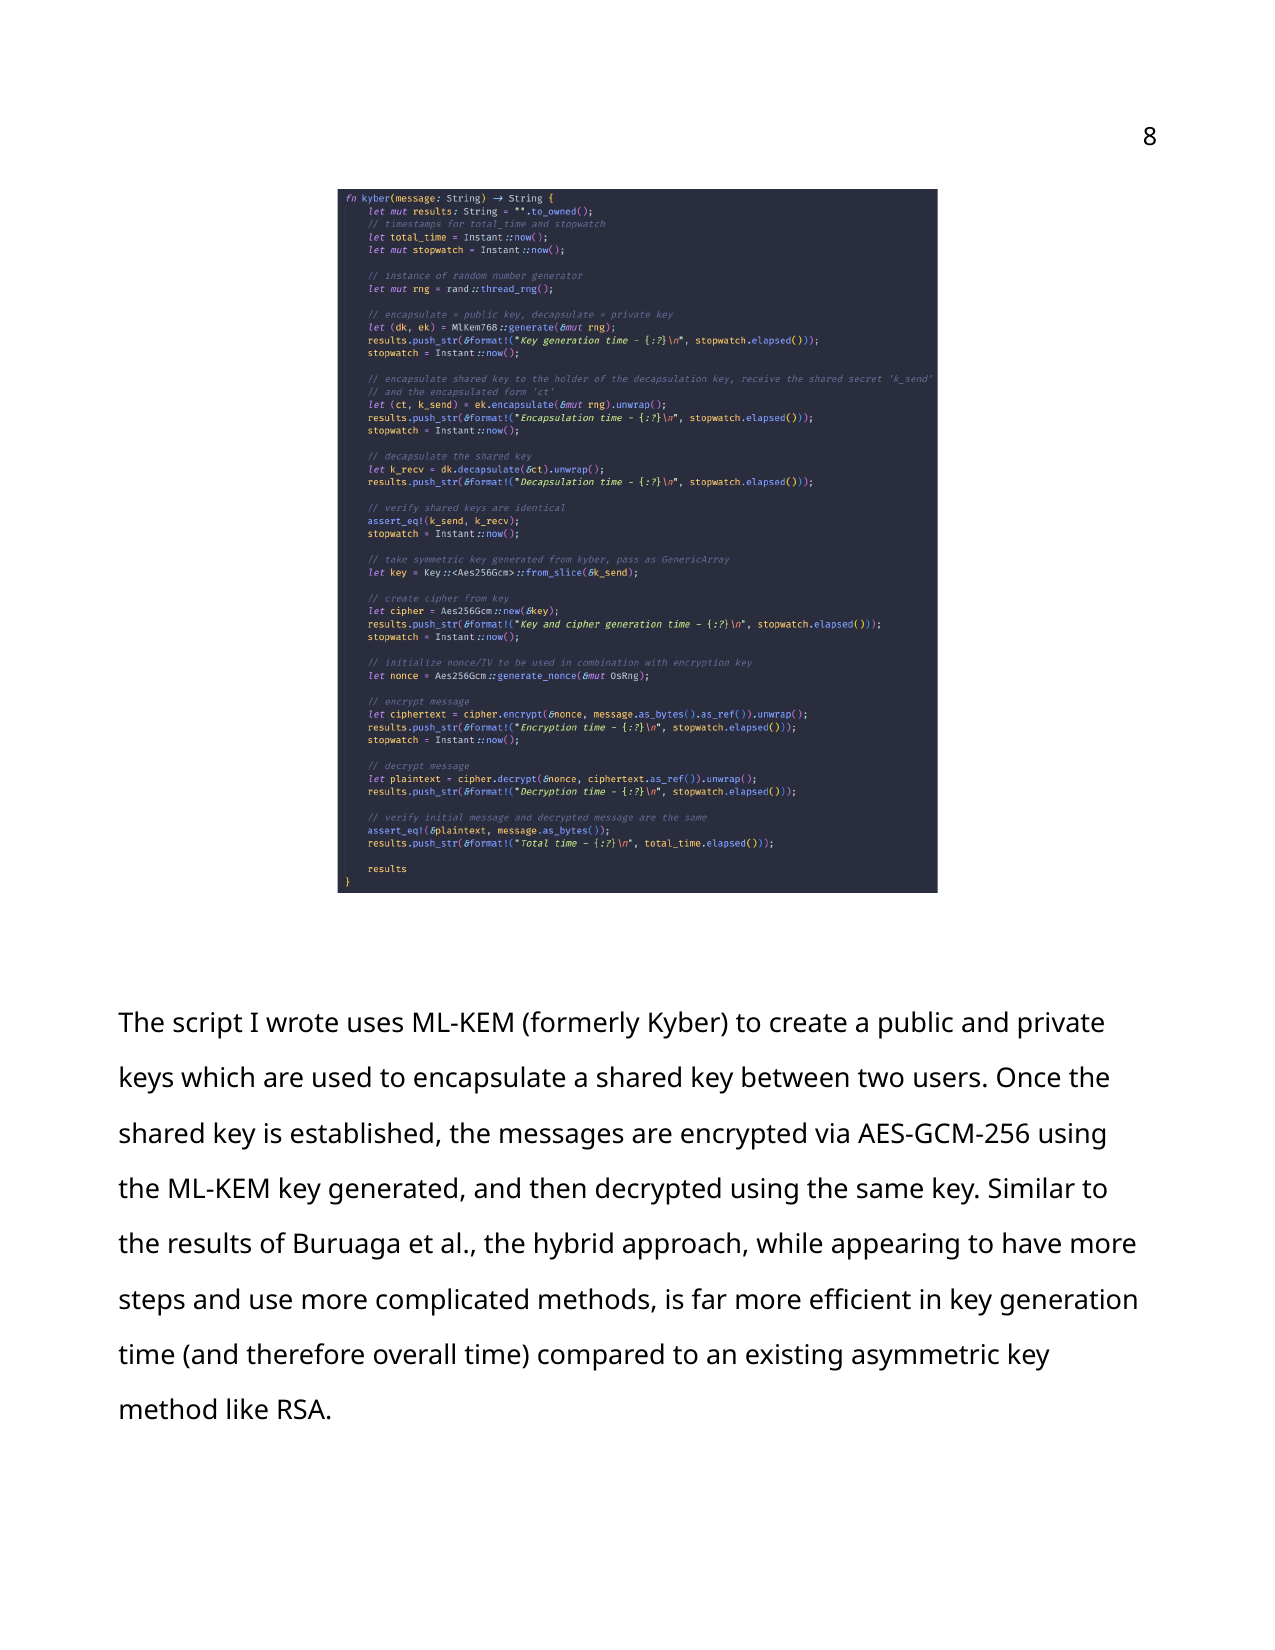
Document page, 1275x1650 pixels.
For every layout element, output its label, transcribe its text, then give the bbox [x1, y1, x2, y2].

text The script I wrote uses ML-KEM (formerly Kyber) to create a public and private keys which are used to encapsulate a shared key between two users. Once the shared key is established, the messages are encrypted via AES-GCM-256 using the ML-KEM key generated, and then decrypted using the same key. Similar to the results of Buruaga et al., the hybrid approach, while appearing to have more steps and use more complicated methods, is far more efficient in key generation time (and therefore overall time) compared to an existing asymmetric key method like RSA. [118, 948, 1157, 1483]
picture [337, 189, 938, 893]
